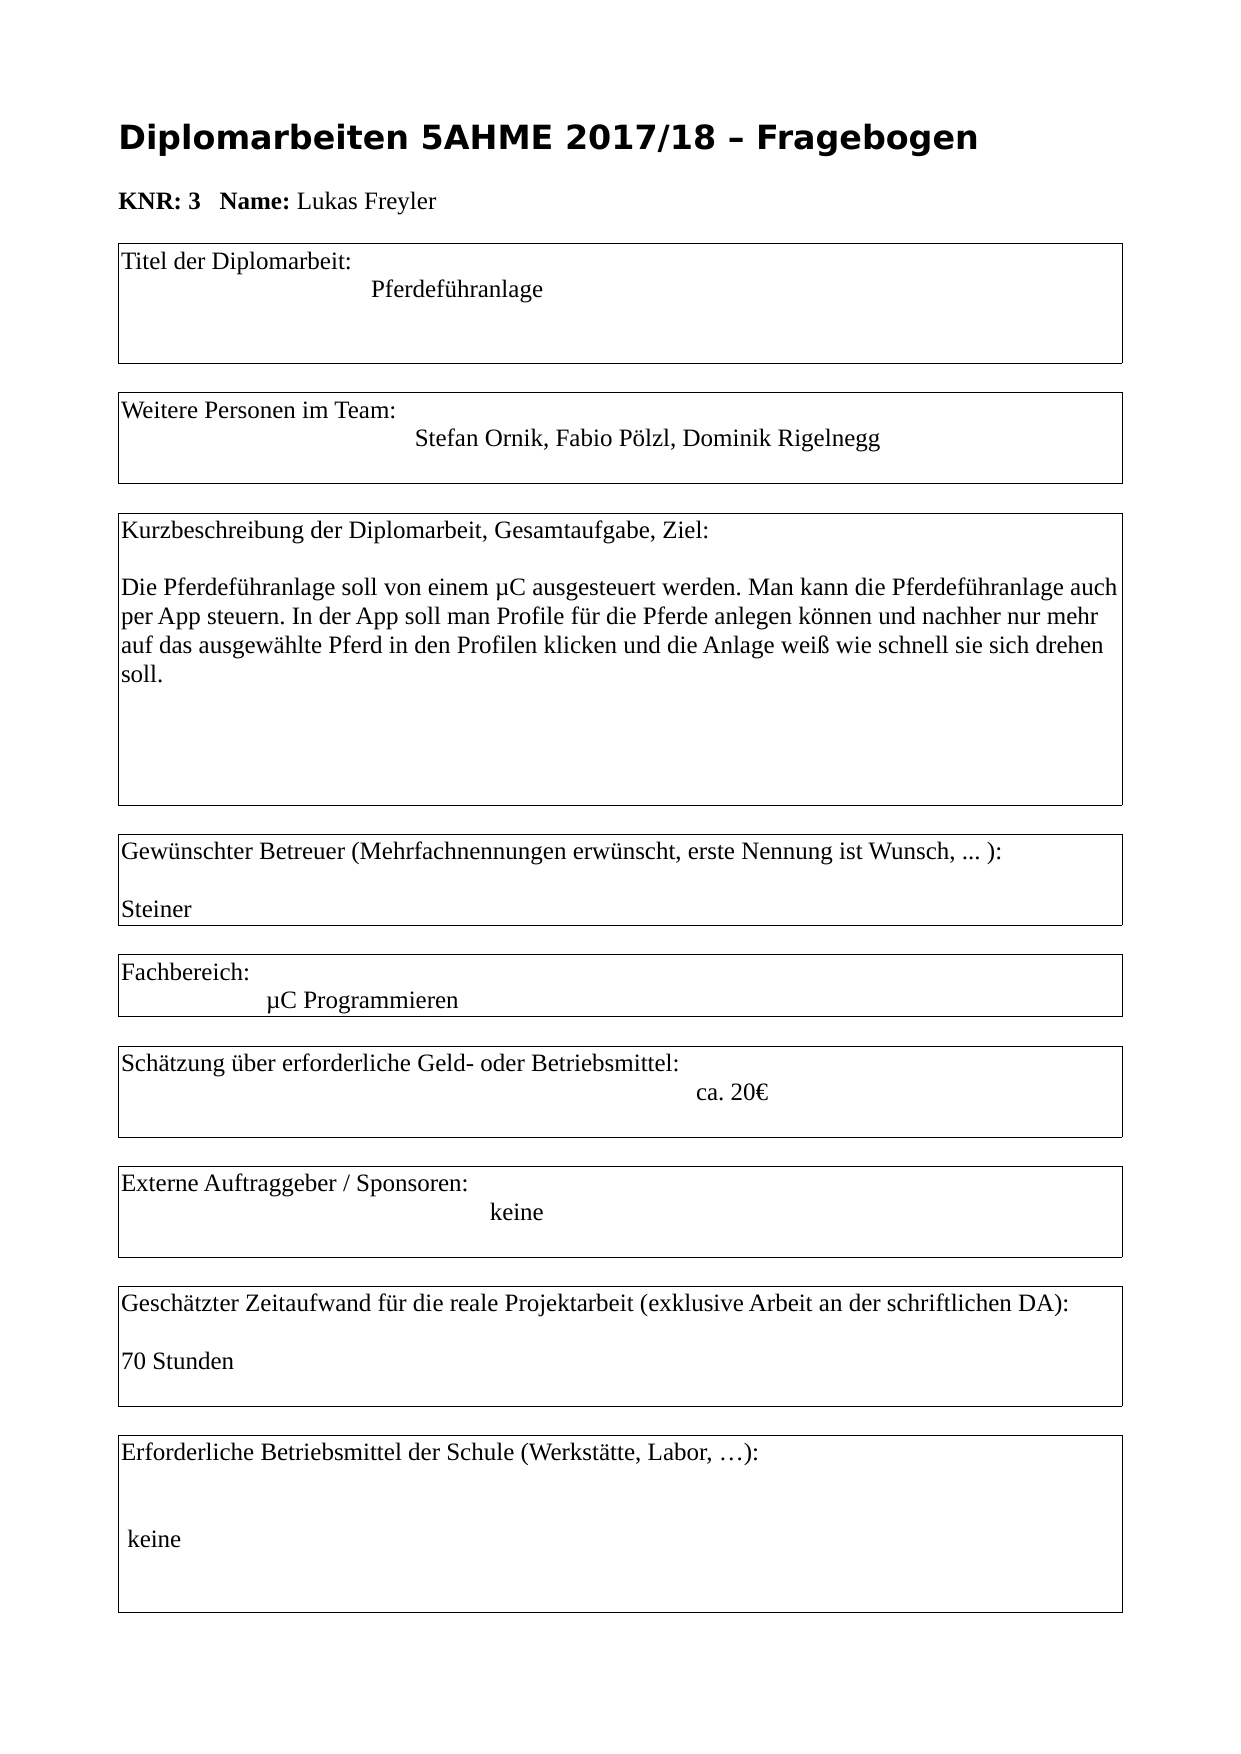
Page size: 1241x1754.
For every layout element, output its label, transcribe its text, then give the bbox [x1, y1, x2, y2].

text KNR: 3 Name: Lukas Freyler [118, 186, 1122, 214]
text Schätzung über erforderliche Geld- oder Betriebsmittel: [119, 1047, 1122, 1074]
text Diplomarbeiten 5AHME 2017/18 – Fragebogen [118, 118, 1122, 157]
text Steiner [119, 891, 1122, 925]
text Titel der Diplomarbeit: Pferdeführanlage [119, 244, 1122, 363]
text Die Pferdeführanlage soll von einem µC ausgesteuert werden. Man kann die Pferdeführanlage auch per App steuern. In der App soll man Profile für die Pferde anlegen können und nachher nur mehr auf das ausgewählte Pferd in den Profilen klicken und die Anlage weiß wie schnell sie sich drehen soll. [119, 570, 1122, 687]
text ca. 20€ [119, 1074, 1122, 1106]
text Fachbereich: µC Programmieren [119, 955, 1122, 1016]
text Geschätzter Zeitaufwand für die reale Projektarbeit (exklusive Arbeit an der schriftlichen DA): [119, 1287, 1122, 1343]
text Weitere Personen im Team: Stefan Ornik, Fabio Pölzl, Dominik Rigelnegg [119, 393, 1122, 483]
text keine [119, 1521, 1122, 1552]
text Kurzbeschreibung der Diplomarbeit, Gesamtaufgabe, Ziel: [119, 514, 1122, 544]
text 70 Stunden [119, 1343, 1122, 1375]
text keine [119, 1194, 1122, 1226]
text Erforderliche Betriebsmittel der Schule (Werkstätte, Labor, …): [119, 1436, 1122, 1495]
text Externe Auftraggeber / Sponsoren: [119, 1167, 1122, 1194]
text Gewünschter Betreuer (Mehrfachnennungen erwünscht, erste Nennung ist Wunsch, ... ): [119, 835, 1122, 891]
